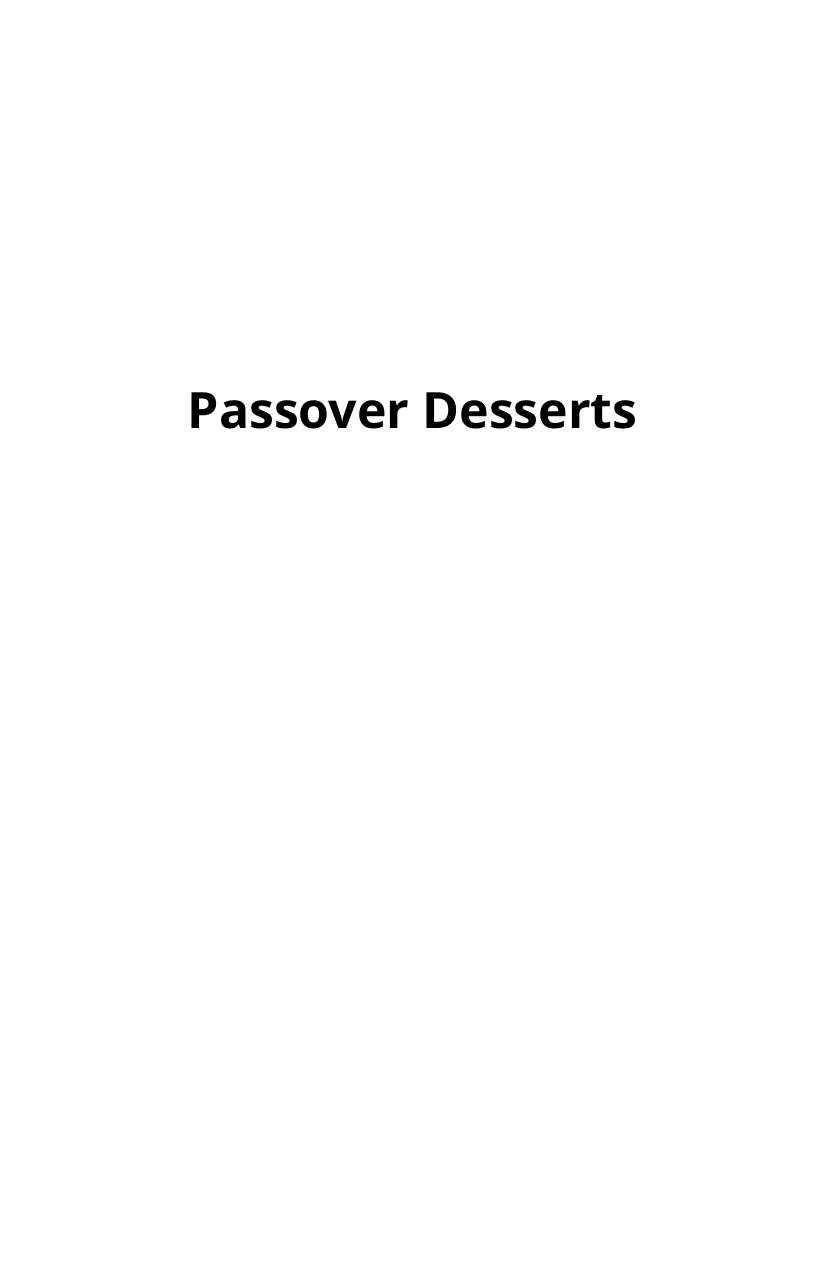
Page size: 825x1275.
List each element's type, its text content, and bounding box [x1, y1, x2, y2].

subtitle Passover Desserts [75, 375, 750, 443]
